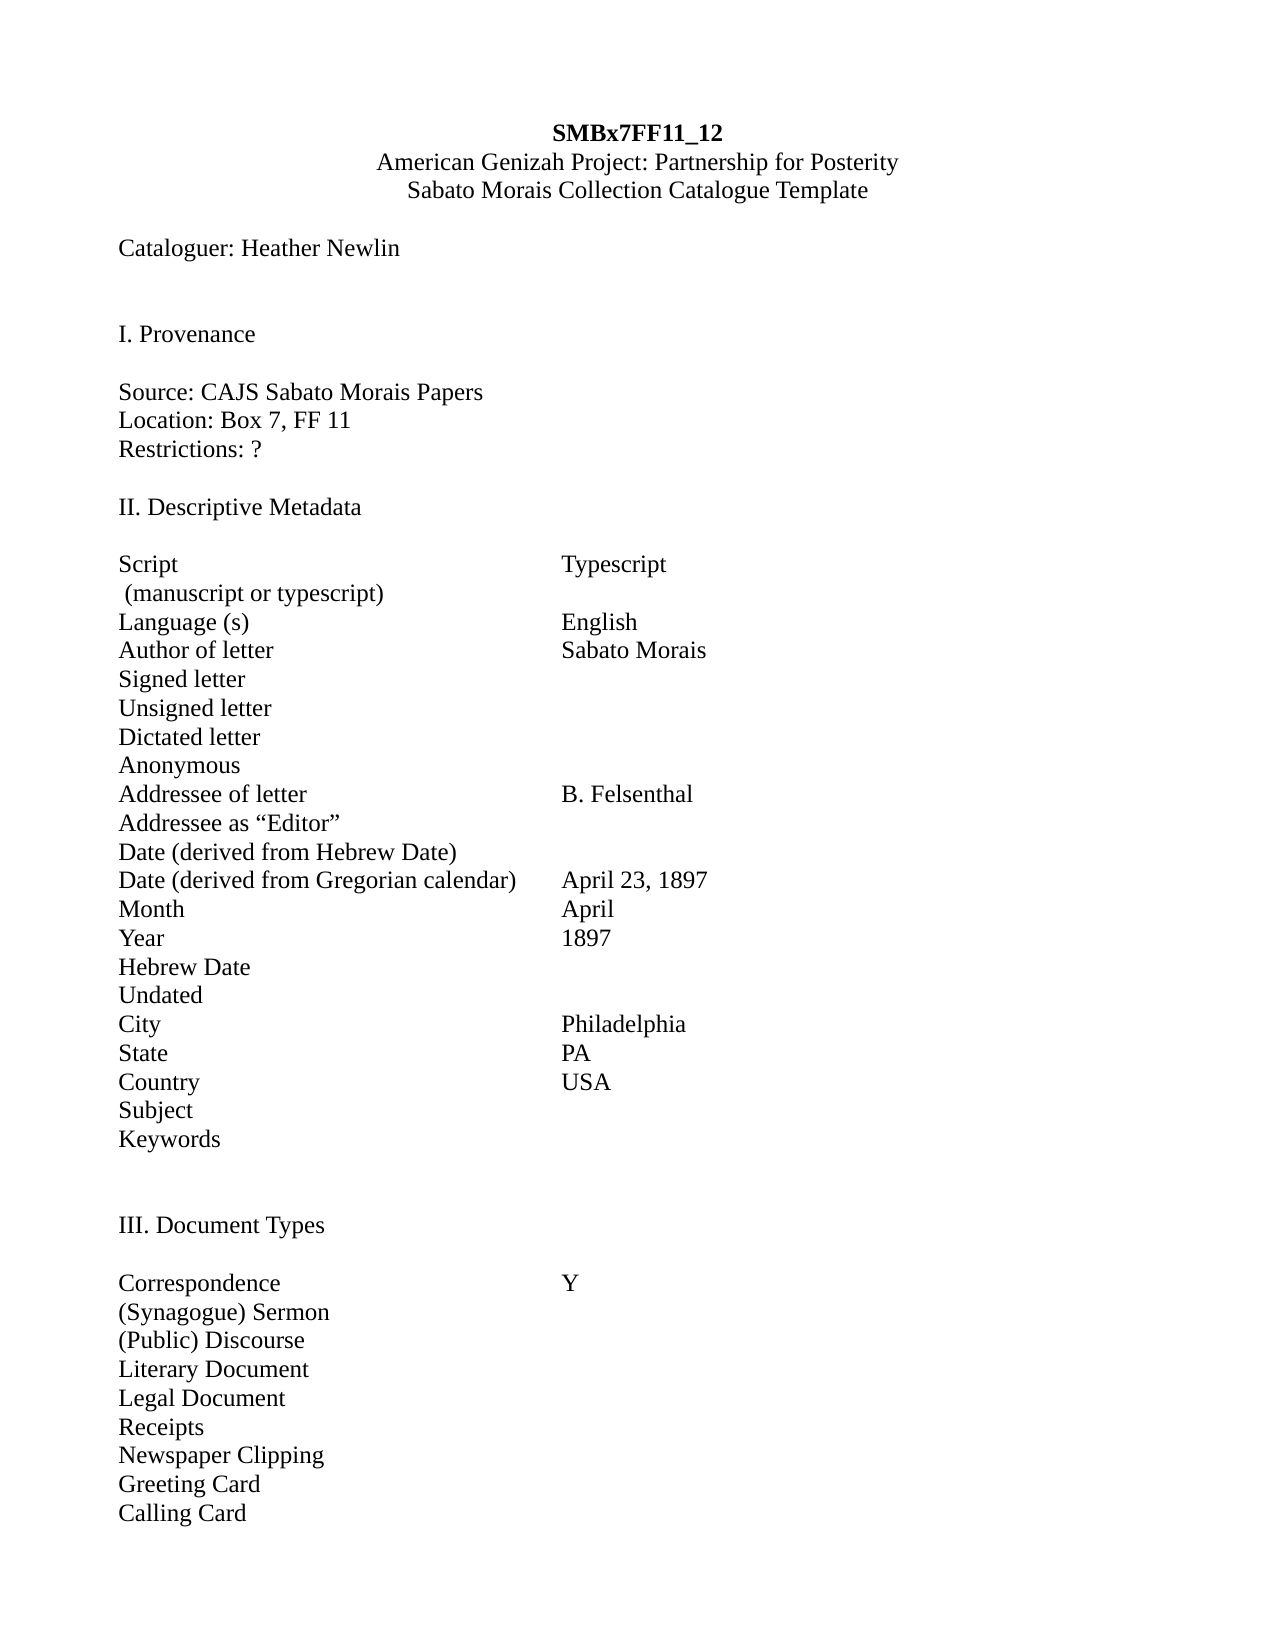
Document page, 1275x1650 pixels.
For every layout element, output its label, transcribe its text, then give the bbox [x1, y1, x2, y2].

text Hebrew Date [118, 952, 1157, 981]
text Date (derived from Hebrew Date) [118, 837, 1157, 866]
text Legal Document [118, 1383, 1157, 1412]
text Author of letter Sabato Morais [118, 636, 1157, 664]
text Newspaper Clipping [118, 1441, 1157, 1469]
text Anonymous [118, 751, 1157, 779]
text Addressee as “Editor” [118, 808, 1157, 837]
text Calling Card [118, 1498, 1157, 1527]
text Country USA [118, 1067, 1157, 1096]
text Unsigned letter [118, 693, 1157, 722]
text Undated [118, 981, 1157, 1009]
text Receipts [118, 1412, 1157, 1441]
text III. Document Types [118, 1211, 1157, 1239]
text American Genizah Project: Partnership for Posterity [118, 147, 1157, 176]
text (Synagogue) Sermon [118, 1297, 1157, 1326]
text Location: Box 7, FF 11 [118, 406, 1157, 434]
text I. Provenance [118, 319, 1157, 348]
text City Philadelphia [118, 1009, 1157, 1038]
text Script Typescript [118, 549, 1157, 578]
text Subject [118, 1096, 1157, 1124]
text Source: CAJS Sabato Morais Papers [118, 377, 1157, 406]
text Signed letter [118, 664, 1157, 693]
text Cataloguer: Heather Newlin [118, 233, 1157, 262]
text II. Descriptive Metadata [118, 492, 1157, 521]
text Year 1897 [118, 923, 1157, 952]
text Greeting Card [118, 1469, 1157, 1498]
text Restrictions: ? [118, 434, 1157, 463]
text Keywords [118, 1124, 1157, 1153]
text State PA [118, 1038, 1157, 1067]
text Dictated letter [118, 722, 1157, 751]
text Language (s) English [118, 607, 1157, 636]
text Date (derived from Gregorian calendar) April 23, 1897 [118, 866, 1157, 894]
text (Public) Discourse [118, 1326, 1157, 1354]
text Correspondence Y [118, 1268, 1157, 1297]
text (manuscript or typescript) [118, 578, 1157, 607]
text Sabato Morais Collection Catalogue Template [118, 176, 1157, 204]
text Month April [118, 894, 1157, 923]
text Literary Document [118, 1354, 1157, 1383]
text Addressee of letter B. Felsenthal [118, 779, 1157, 808]
text SMBx7FF11_12 [118, 118, 1157, 147]
